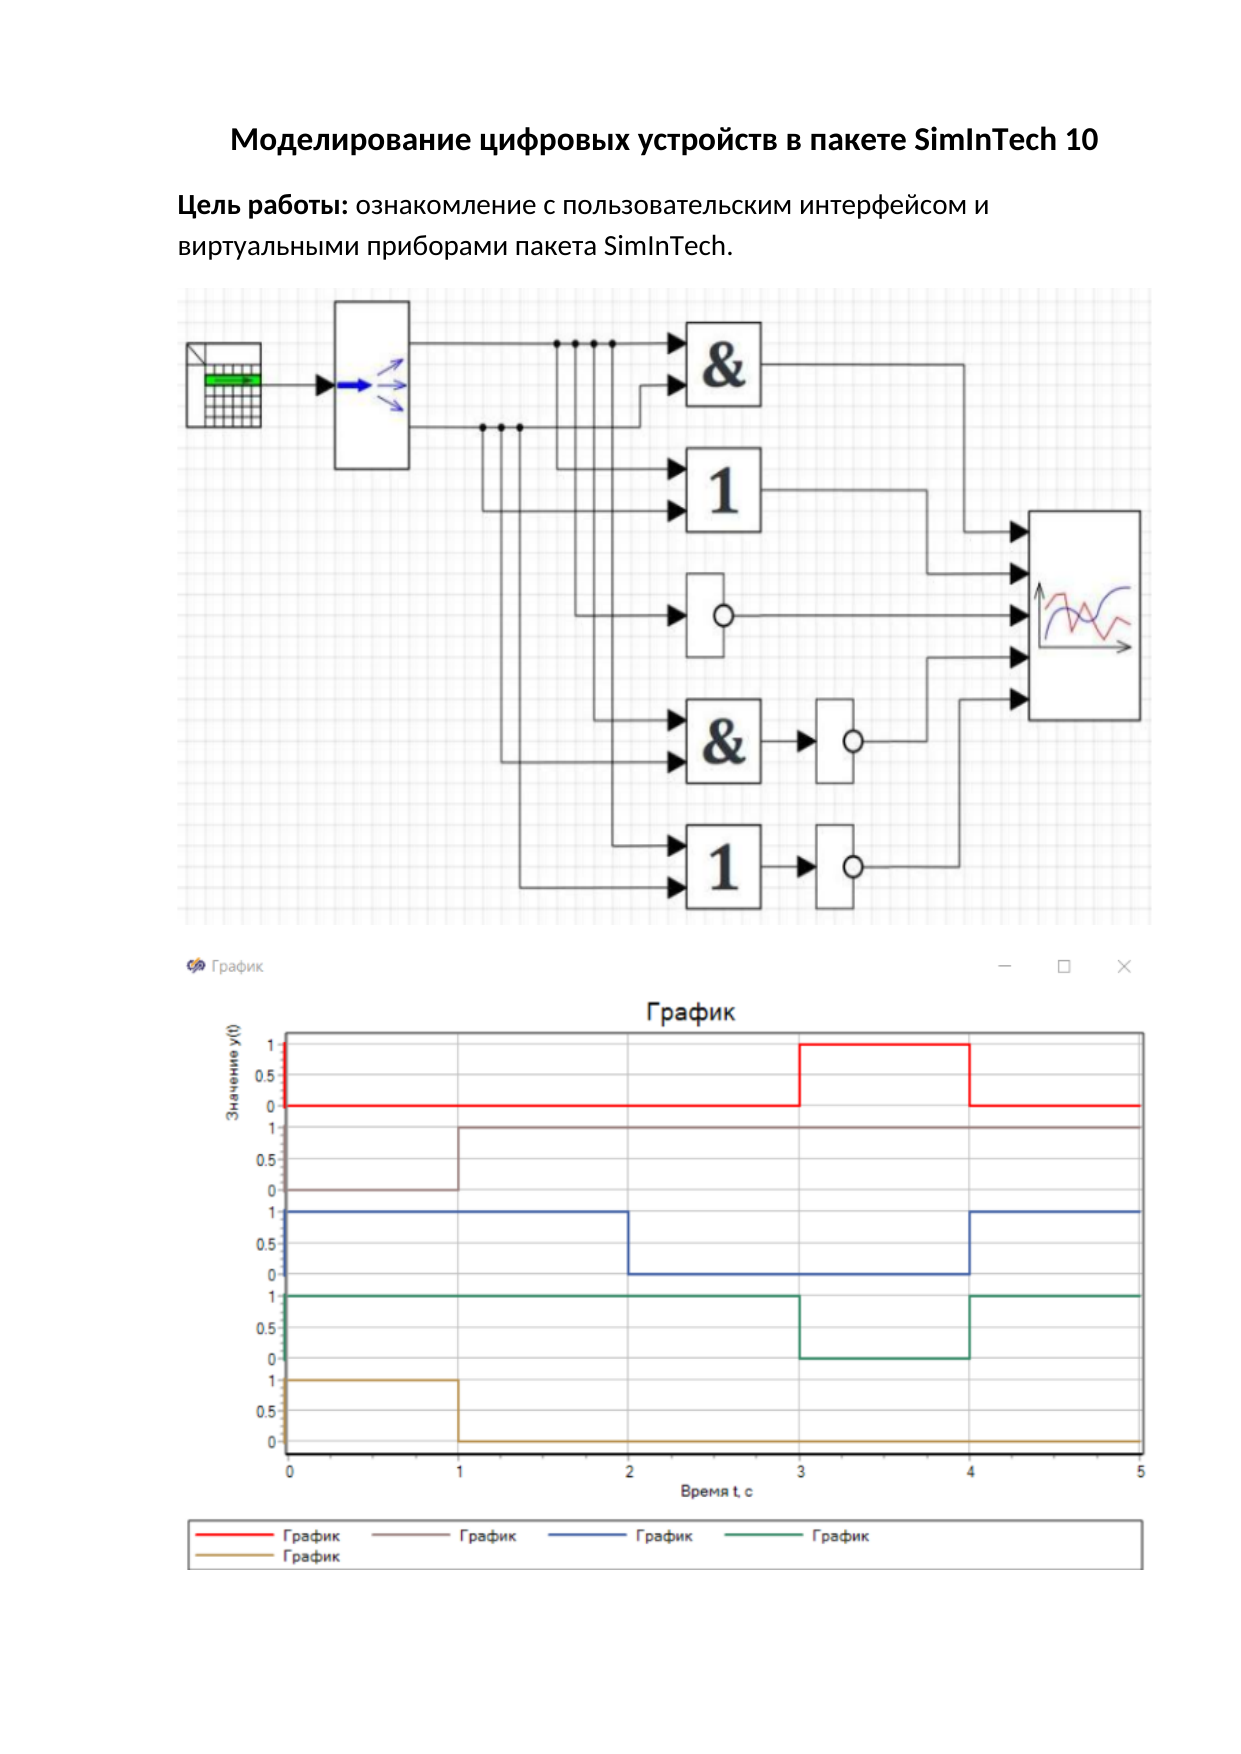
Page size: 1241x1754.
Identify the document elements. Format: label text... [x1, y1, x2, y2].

picture [177, 951, 1152, 1570]
text Цель работы: ознакомление с пользовательским интерфейсом и виртуальными приборами пакета SimInTech. [177, 186, 1152, 262]
text Моделирование цифровых устройств в пакете SimInTech 10 [177, 118, 1152, 159]
picture [177, 288, 1152, 925]
